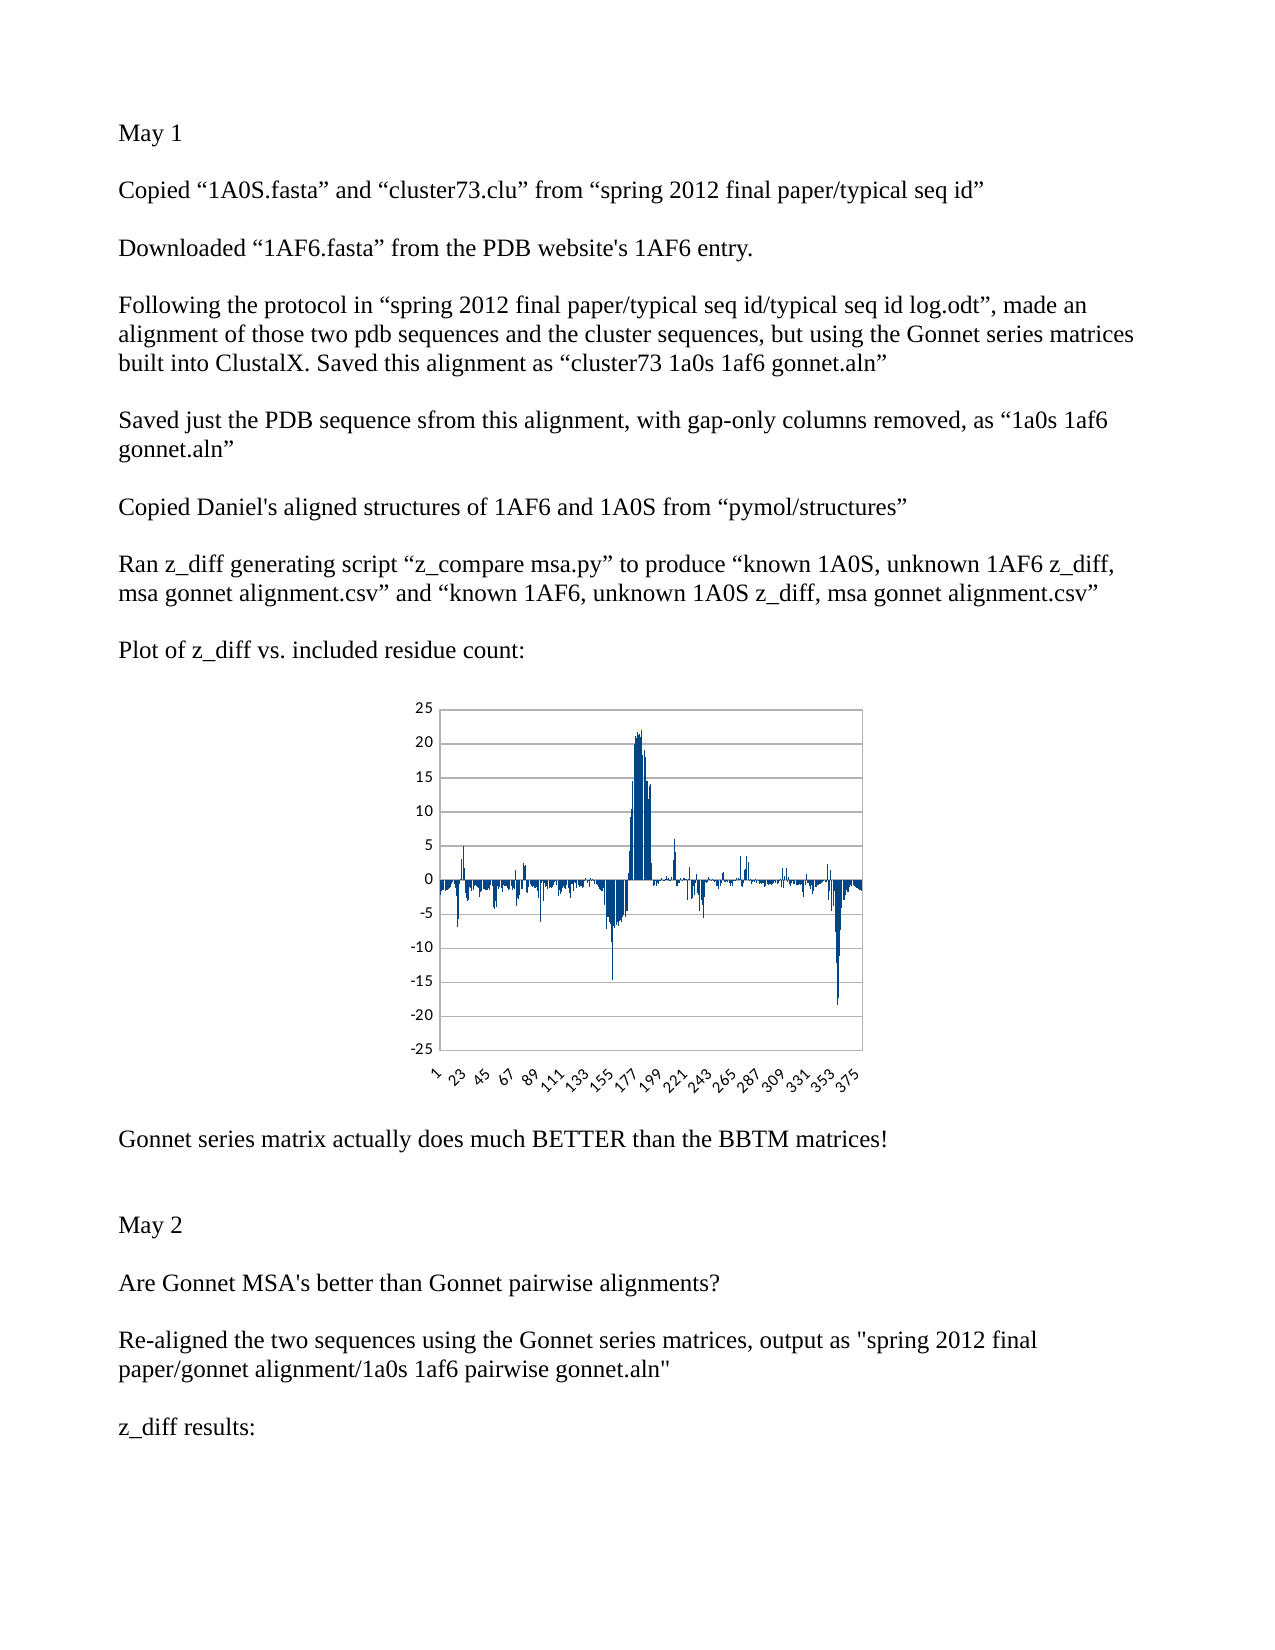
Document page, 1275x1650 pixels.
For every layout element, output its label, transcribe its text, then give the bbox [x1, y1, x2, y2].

text Ran z_diff generating script “z_compare msa.py” to produce “known 1A0S, unknown 1AF6 z_diff, msa gonnet alignment.csv” and “known 1AF6, unknown 1A0S z_diff, msa gonnet alignment.csv” [118, 521, 1157, 607]
text Saved just the PDB sequence sfrom this alignment, with gap-only columns removed, as “1a0s 1af6 gonnet.aln” [118, 406, 1157, 463]
text Copied Daniel's aligned structures of 1AF6 and 1A0S from “pymol/structures” [118, 492, 1157, 521]
text Re-aligned the two sequences using the Gonnet series matrices, output as "spring 2012 final paper/gonnet alignment/1a0s 1af6 pairwise gonnet.aln" [118, 1326, 1157, 1383]
text May 2 [118, 1211, 1157, 1239]
text Copied “1A0S.fasta” and “cluster73.clu” from “spring 2012 final paper/typical seq id” [118, 176, 1157, 204]
text Plot of z_diff vs. included residue count: [118, 636, 1157, 664]
text May 1 [118, 118, 1157, 147]
text Following the protocol in “spring 2012 final paper/typical seq id/typical seq id log.odt”, made an alignment of those two pdb sequences and the cluster sequences, but using the Gonnet series matrices built into ClustalX. Saved this alignment as “cluster73 1a0s 1af6 gonnet.aln” [118, 291, 1157, 377]
text Are Gonnet MSA's better than Gonnet pairwise alignments? [118, 1268, 1157, 1326]
text z_diff results: [118, 1412, 1157, 1441]
text Gonnet series matrix actually does much BETTER than the BBTM matrices! [118, 1124, 1157, 1153]
text Downloaded “1AF6.fasta” from the PDB website's 1AF6 entry. [118, 233, 1157, 262]
